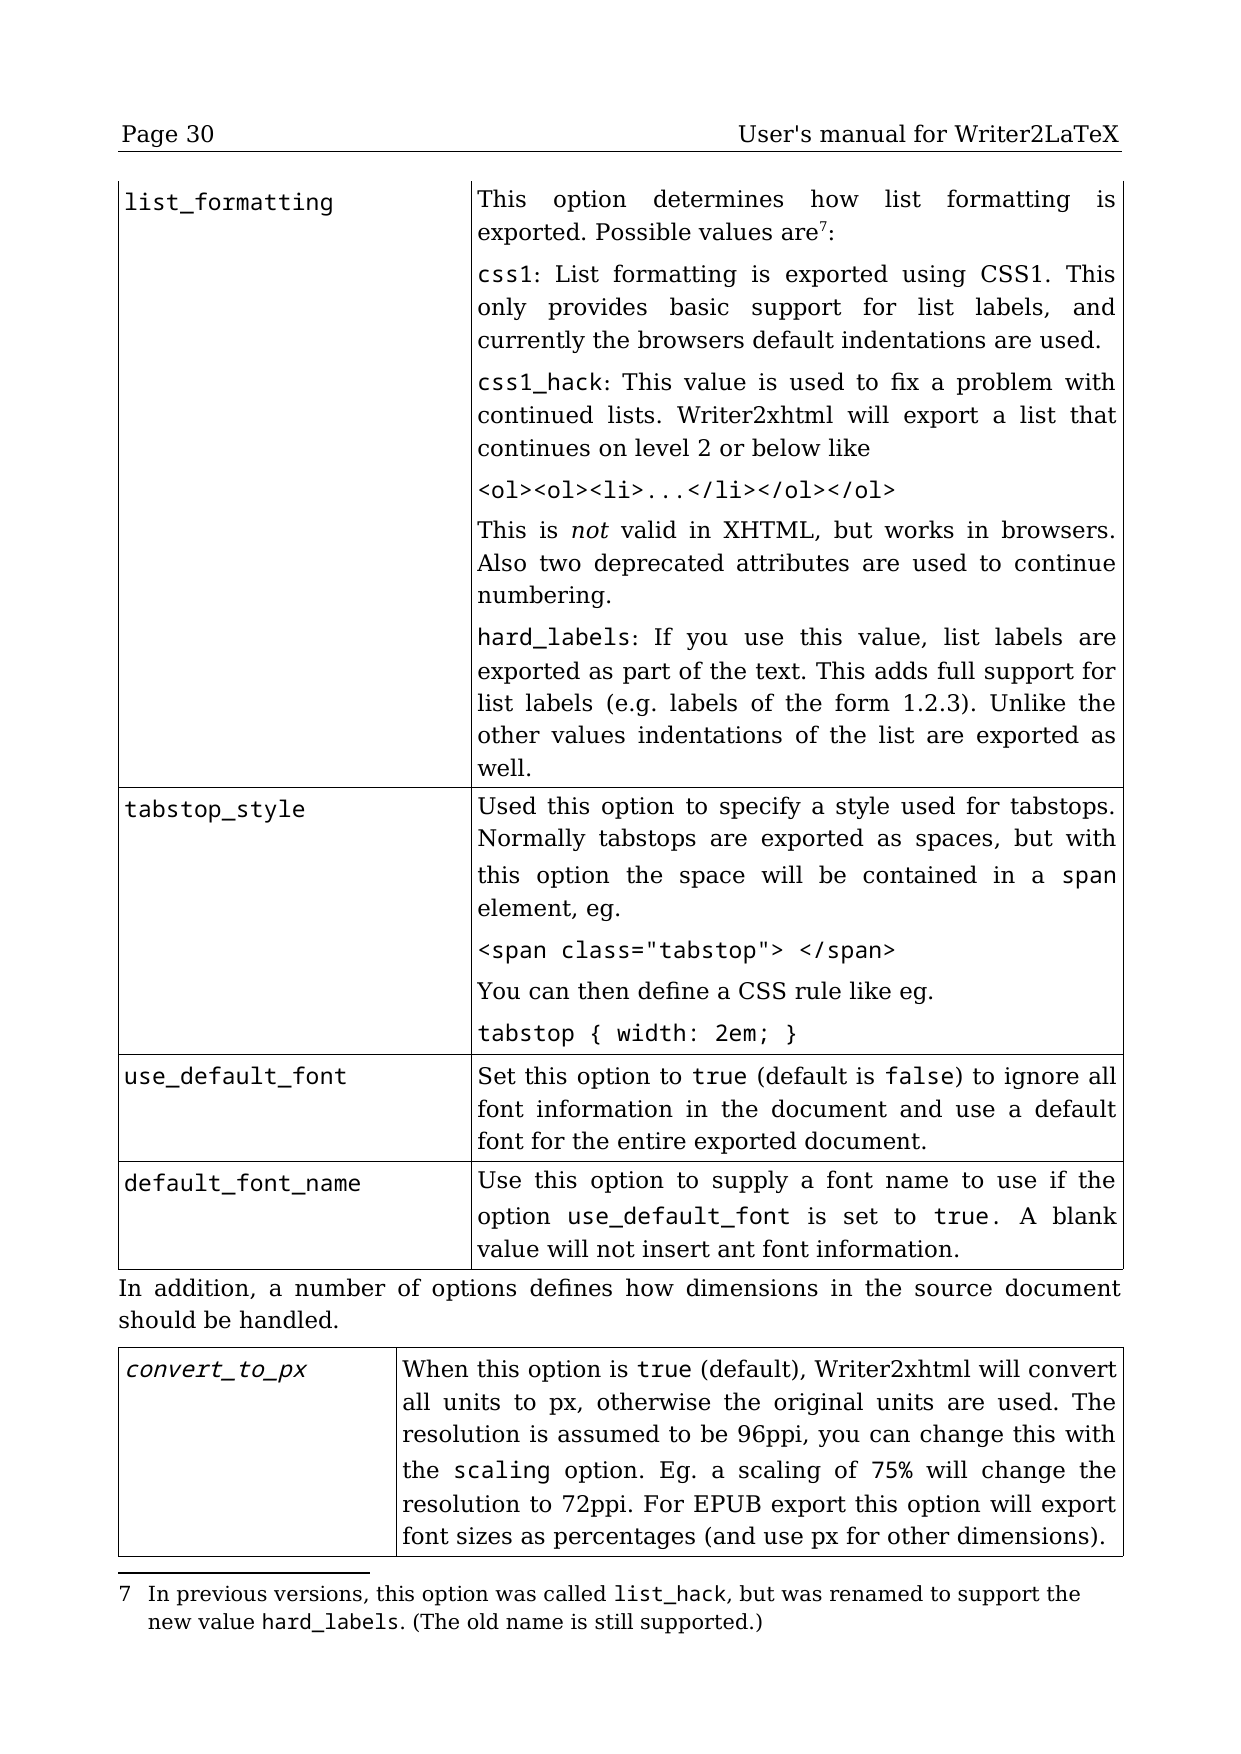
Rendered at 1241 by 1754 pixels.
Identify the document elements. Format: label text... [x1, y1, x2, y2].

table_cell list_formatting [119, 181, 471, 787]
table_header convert_to_px [119, 1348, 396, 1556]
text In addition, a number of options defines how dimensions in the source document should be handled. [118, 1275, 1122, 1334]
table_cell Used this option to specify a style used for tabstops. Normally tabstops are exported as spaces, but with this option the space will be contained in a span element, eg. <span class="tabstop"> </span> You can then define a CSS rule like eg. tabstop { width: 2em; } [472, 788, 1123, 1054]
table_cell default_font_name [119, 1162, 471, 1269]
table_cell use_default_font [119, 1055, 471, 1161]
table_cell Use this option to supply a font name to use if the option use_default_font is set to true. A blank value will not insert ant font information. [472, 1162, 1123, 1269]
table_cell tabstop_style [119, 788, 471, 1054]
table_cell Set this option to true (default is false) to ignore all font information in the document and use a default font for the entire exported document. [472, 1055, 1123, 1161]
table_header When this option is true (default), Writer2xhtml will convert all units to px, otherwise the original units are used. The resolution is assumed to be 96ppi, you can change this with the scaling option. Eg. a scaling of 75% will change the resolution to 72ppi. For EPUB export this option will export font sizes as percentages (and use px for other dimensions). [397, 1348, 1123, 1556]
table_cell This option determines how list formatting is exported. Possible values are: css1: List formatting is exported using CSS1. This only provides basic support for list labels, and currently the browsers default indentations are used. css1_hack: This value is used to fix a problem with continued lists. Writer2xhtml will export a list that continues on level 2 or below like <ol><ol><li>...</li></ol></ol> This is not valid in XHTML, but works in browsers. Also two deprecated attributes are used to continue numbering. hard_labels: If you use this value, list labels are exported as part of the text. This adds full support for list labels (e.g. labels of the form 1.2.3). Unlike the other values indentations of the list are exported as well. [472, 181, 1123, 787]
